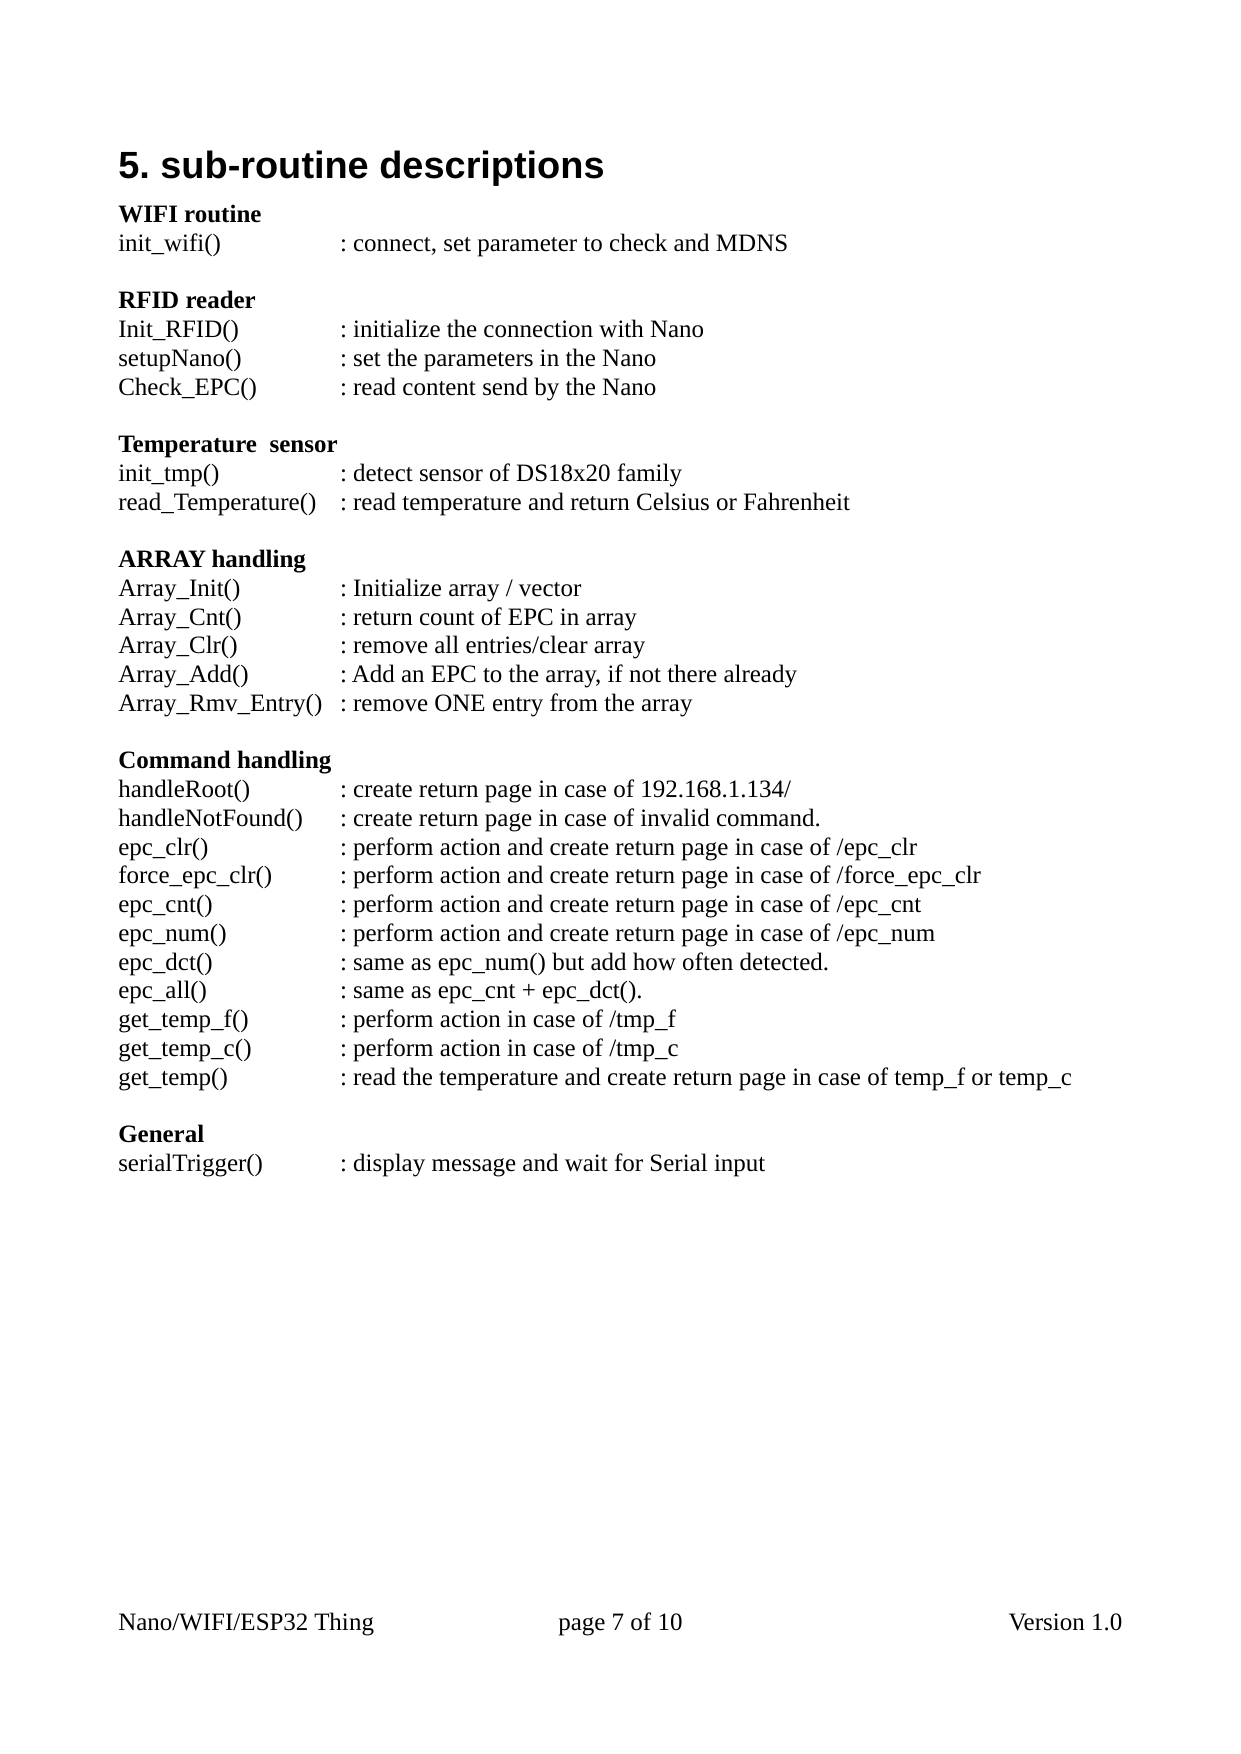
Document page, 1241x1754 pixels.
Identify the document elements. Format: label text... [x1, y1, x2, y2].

text serialTrigger() : display message and wait for Serial input [118, 1148, 1122, 1177]
text get_temp() : read the temperature and create return page in case of temp_f or temp_c [118, 1062, 1122, 1091]
text setupNano() : set the parameters in the Nano [118, 343, 1122, 372]
text epc_all() : same as epc_cnt + epc_dct(). [118, 976, 1122, 1004]
text Temperature sensor [118, 429, 1122, 458]
text RFID reader [118, 286, 1122, 314]
text epc_clr() : perform action and create return page in case of /epc_clr [118, 832, 1122, 861]
text init_wifi() : connect, set parameter to check and MDNS [118, 228, 1122, 257]
text read_Temperature() : read temperature and return Celsius or Fahrenheit [118, 487, 1122, 516]
text Init_RFID() : initialize the connection with Nano [118, 314, 1122, 343]
text epc_dct() : same as epc_num() but add how often detected. [118, 947, 1122, 976]
text get_temp_c() : perform action in case of /tmp_c [118, 1033, 1122, 1062]
text init_tmp() : detect sensor of DS18x20 family [118, 458, 1122, 487]
text General [118, 1119, 1122, 1148]
text Array_Clr() : remove all entries/clear array [118, 631, 1122, 659]
text Array_Init() : Initialize array / vector [118, 573, 1122, 602]
text get_temp_f() : perform action in case of /tmp_f [118, 1004, 1122, 1033]
text Array_Cnt() : return count of EPC in array [118, 602, 1122, 631]
subtitle 5. sub-routine descriptions [118, 143, 1122, 187]
text Command handling [118, 746, 1122, 774]
text Check_EPC() : read content send by the Nano [118, 372, 1122, 401]
text epc_num() : perform action and create return page in case of /epc_num [118, 918, 1122, 947]
text handleNotFound() : create return page in case of invalid command. [118, 803, 1122, 832]
text handleRoot() : create return page in case of 192.168.1.134/ [118, 774, 1122, 803]
text Array_Rmv_Entry() : remove ONE entry from the array [118, 688, 1122, 717]
text ARRAY handling [118, 544, 1122, 573]
text force_epc_clr() : perform action and create return page in case of /force_epc_clr [118, 861, 1122, 889]
text epc_cnt() : perform action and create return page in case of /epc_cnt [118, 889, 1122, 918]
text WIFI routine [118, 199, 1122, 228]
text Array_Add() : Add an EPC to the array, if not there already [118, 659, 1122, 688]
